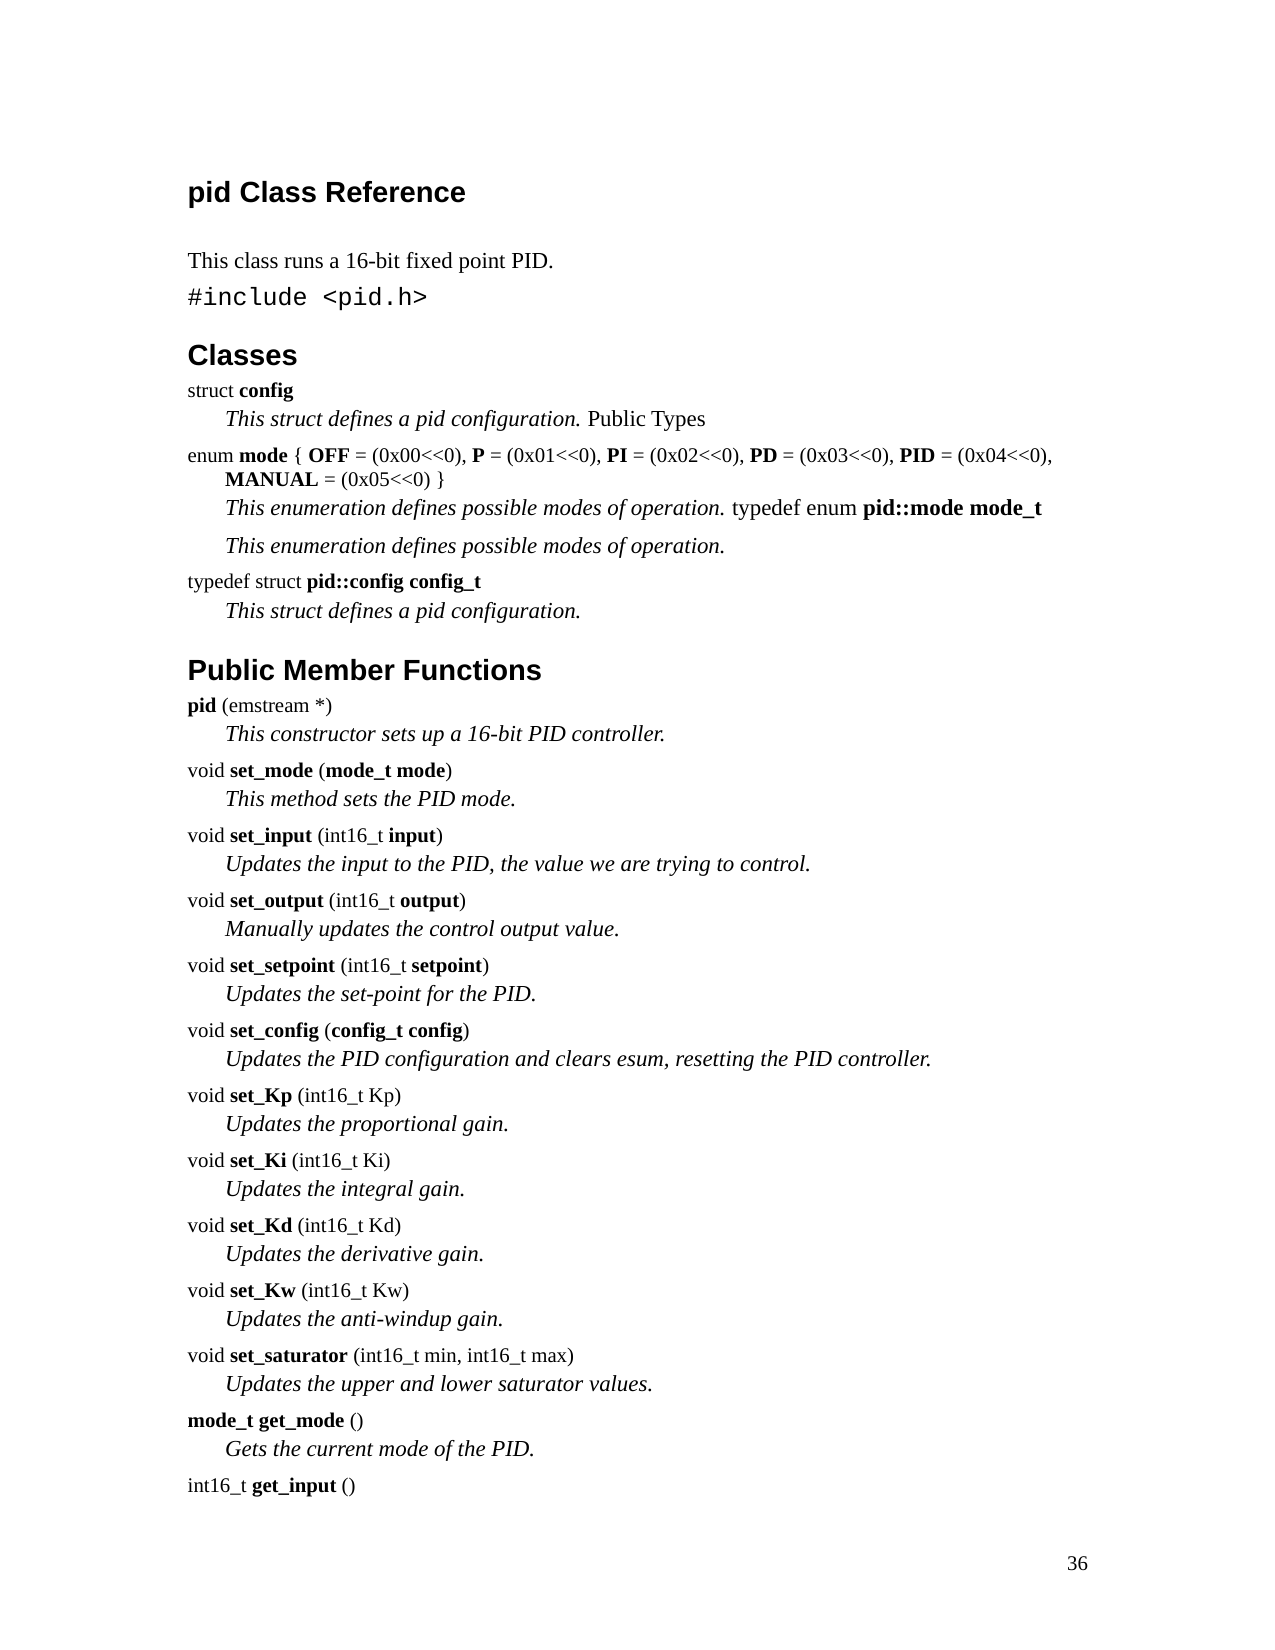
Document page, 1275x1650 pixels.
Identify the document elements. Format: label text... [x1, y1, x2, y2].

subtitle Public Member Functions [187, 653, 1087, 687]
list void set_Kp (int16_t Kp) [187, 1083, 1087, 1107]
subtitle pid Class Reference [187, 175, 1087, 208]
text Updates the upper and lower saturator values. [225, 1370, 1087, 1397]
list struct config [187, 378, 1087, 402]
text Updates the derivative gain. [225, 1240, 1087, 1267]
list enum mode { OFF = (0x00<<0), P = (0x01<<0), PI = (0x02<<0), PD = (0x03<<0), PID = (0x04<<0), MANUAL = (0x05<<0) } [187, 443, 1087, 491]
text Updates the proportional gain. [225, 1110, 1087, 1137]
list int16_t get_input () [187, 1473, 1087, 1497]
list void set_saturator (int16_t min, int16_t max) [187, 1343, 1087, 1367]
text Updates the input to the PID, the value we are trying to control. [225, 850, 1087, 877]
text This enumeration defines possible modes of operation. [225, 532, 1087, 558]
list void set_mode (mode_t mode) [187, 758, 1087, 782]
list typedef struct pid::config config_t [187, 569, 1087, 593]
text Updates the integral gain. [225, 1175, 1087, 1202]
list void set_setpoint (int16_t setpoint) [187, 953, 1087, 977]
list void set_output (int16_t output) [187, 888, 1087, 912]
text #include <pid.h> [187, 284, 1087, 313]
list void set_config (config_t config) [187, 1018, 1087, 1042]
text This method sets the PID mode. [225, 785, 1087, 812]
list void set_Kw (int16_t Kw) [187, 1278, 1087, 1302]
text This enumeration defines possible modes of operation. typedef enum pid::mode mode_t [225, 494, 1087, 520]
text This constructor sets up a 16-bit PID controller. [225, 720, 1087, 747]
text Updates the anti-windup gain. [225, 1305, 1087, 1332]
list void set_Kd (int16_t Kd) [187, 1213, 1087, 1237]
text Gets the current mode of the PID. [225, 1435, 1087, 1462]
text Manually updates the control output value. [225, 915, 1087, 942]
list mode_t get_mode () [187, 1408, 1087, 1432]
list void set_input (int16_t input) [187, 823, 1087, 847]
text This struct defines a pid configuration. Public Types [225, 405, 1087, 431]
text This class runs a 16-bit fixed point PID. [187, 247, 1087, 273]
list void set_Ki (int16_t Ki) [187, 1148, 1087, 1172]
subtitle Classes [187, 338, 1087, 371]
list pid (emstream *) [187, 693, 1087, 717]
text Updates the set-point for the PID. [225, 980, 1087, 1007]
text Updates the PID configuration and clears esum, resetting the PID controller. [225, 1045, 1087, 1072]
text This struct defines a pid configuration. [225, 597, 1087, 623]
